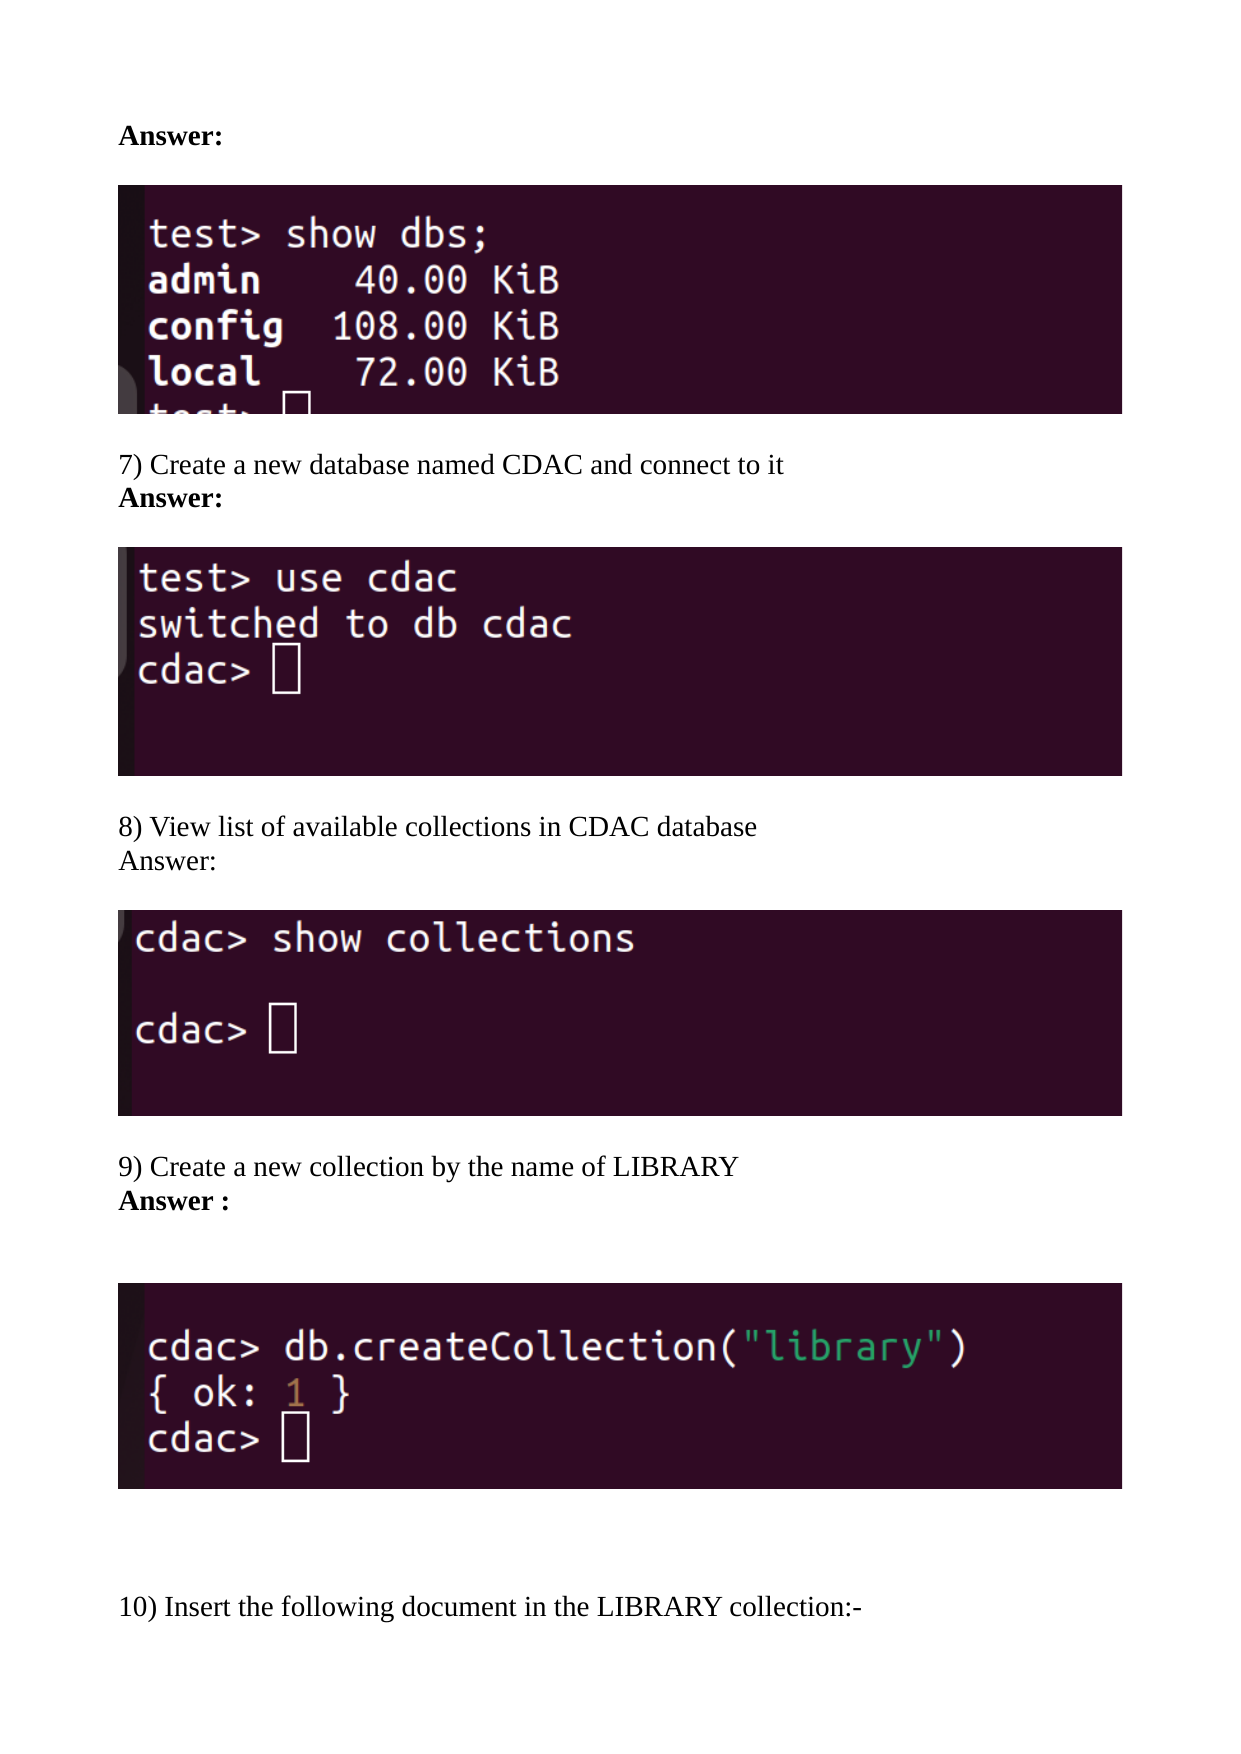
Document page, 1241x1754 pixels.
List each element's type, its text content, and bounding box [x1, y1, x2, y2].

text Answer: [118, 481, 1122, 514]
text 7) Create a new database named CDAC and connect to it [118, 447, 1122, 481]
text Answer: [118, 843, 1122, 877]
text 8) View list of available collections in CDAC database [118, 809, 1122, 843]
text Answer : [118, 1183, 1122, 1216]
text 9) Create a new collection by the name of LIBRARY [118, 1149, 1122, 1183]
picture [118, 547, 1123, 776]
text 10) Insert the following document in the LIBRARY collection:- [118, 1589, 1122, 1623]
picture [118, 1283, 1123, 1489]
text Answer: [118, 118, 1122, 152]
picture [118, 910, 1123, 1116]
picture [118, 185, 1123, 414]
